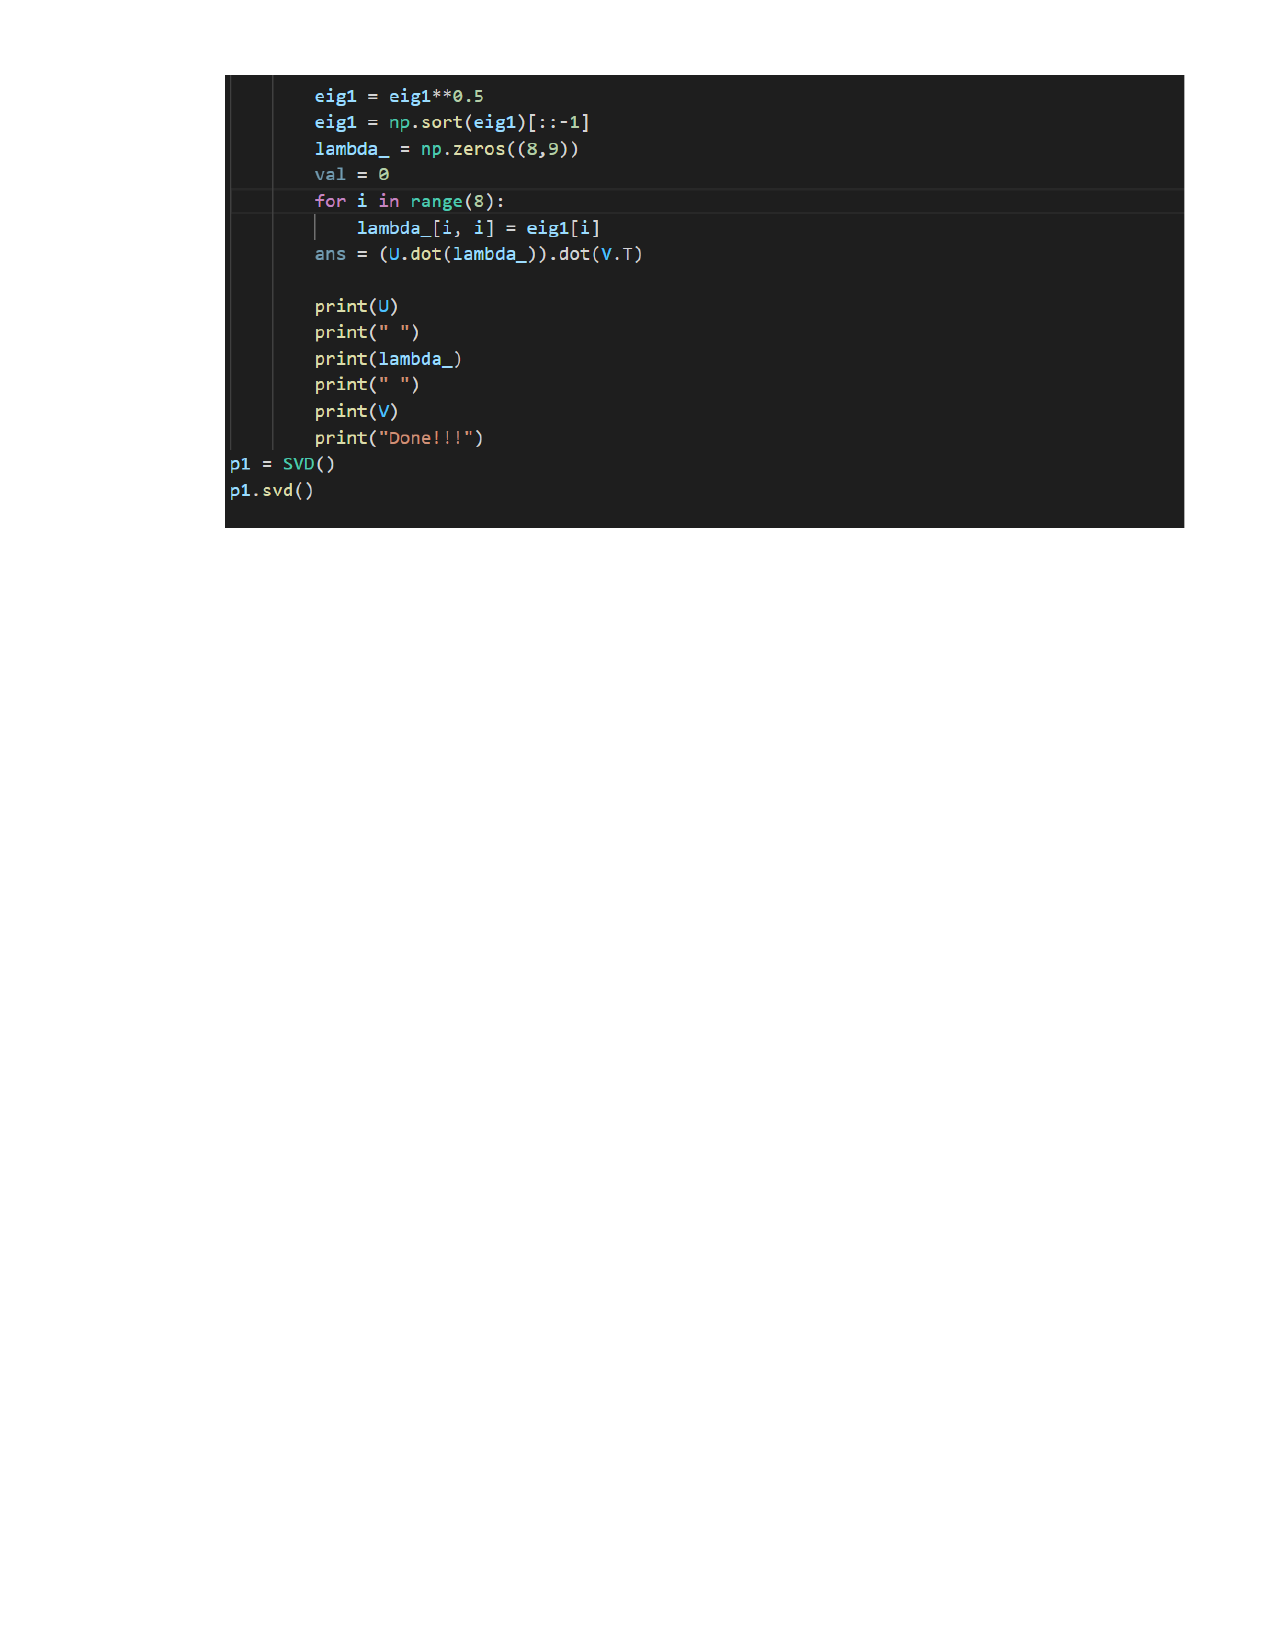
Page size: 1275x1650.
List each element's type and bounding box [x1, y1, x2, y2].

picture [225, 75, 1185, 528]
